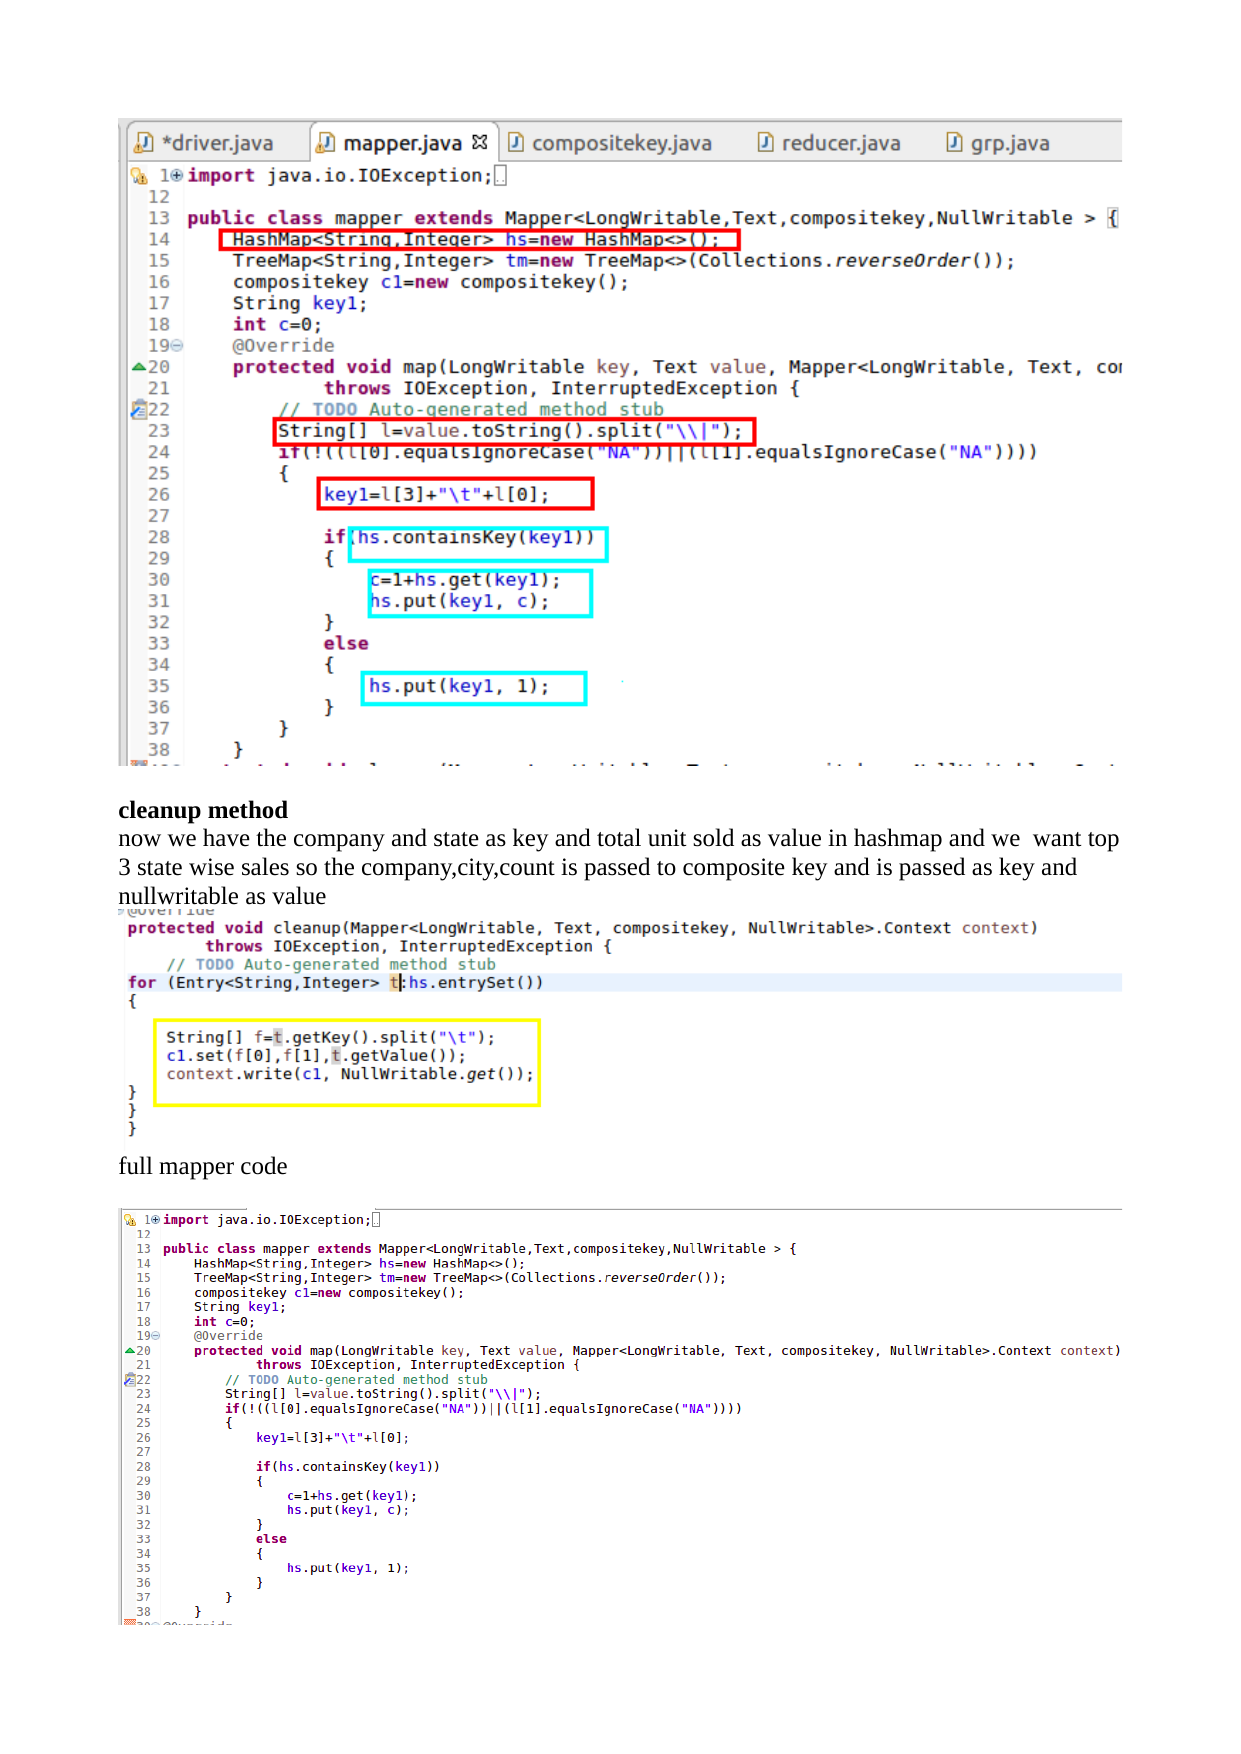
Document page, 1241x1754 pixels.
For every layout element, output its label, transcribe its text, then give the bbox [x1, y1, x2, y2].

picture [118, 1208, 1123, 1625]
picture [118, 909, 1123, 1151]
picture [118, 118, 1123, 766]
text cleanup method [118, 795, 1122, 823]
text now we have the company and state as key and total unit sold as value in hashmap and we want top 3 state wise sales so the company,city,count is passed to composite key and is passed as key and nullwritable as value [118, 823, 1122, 909]
text full mapper code [118, 1151, 1122, 1179]
